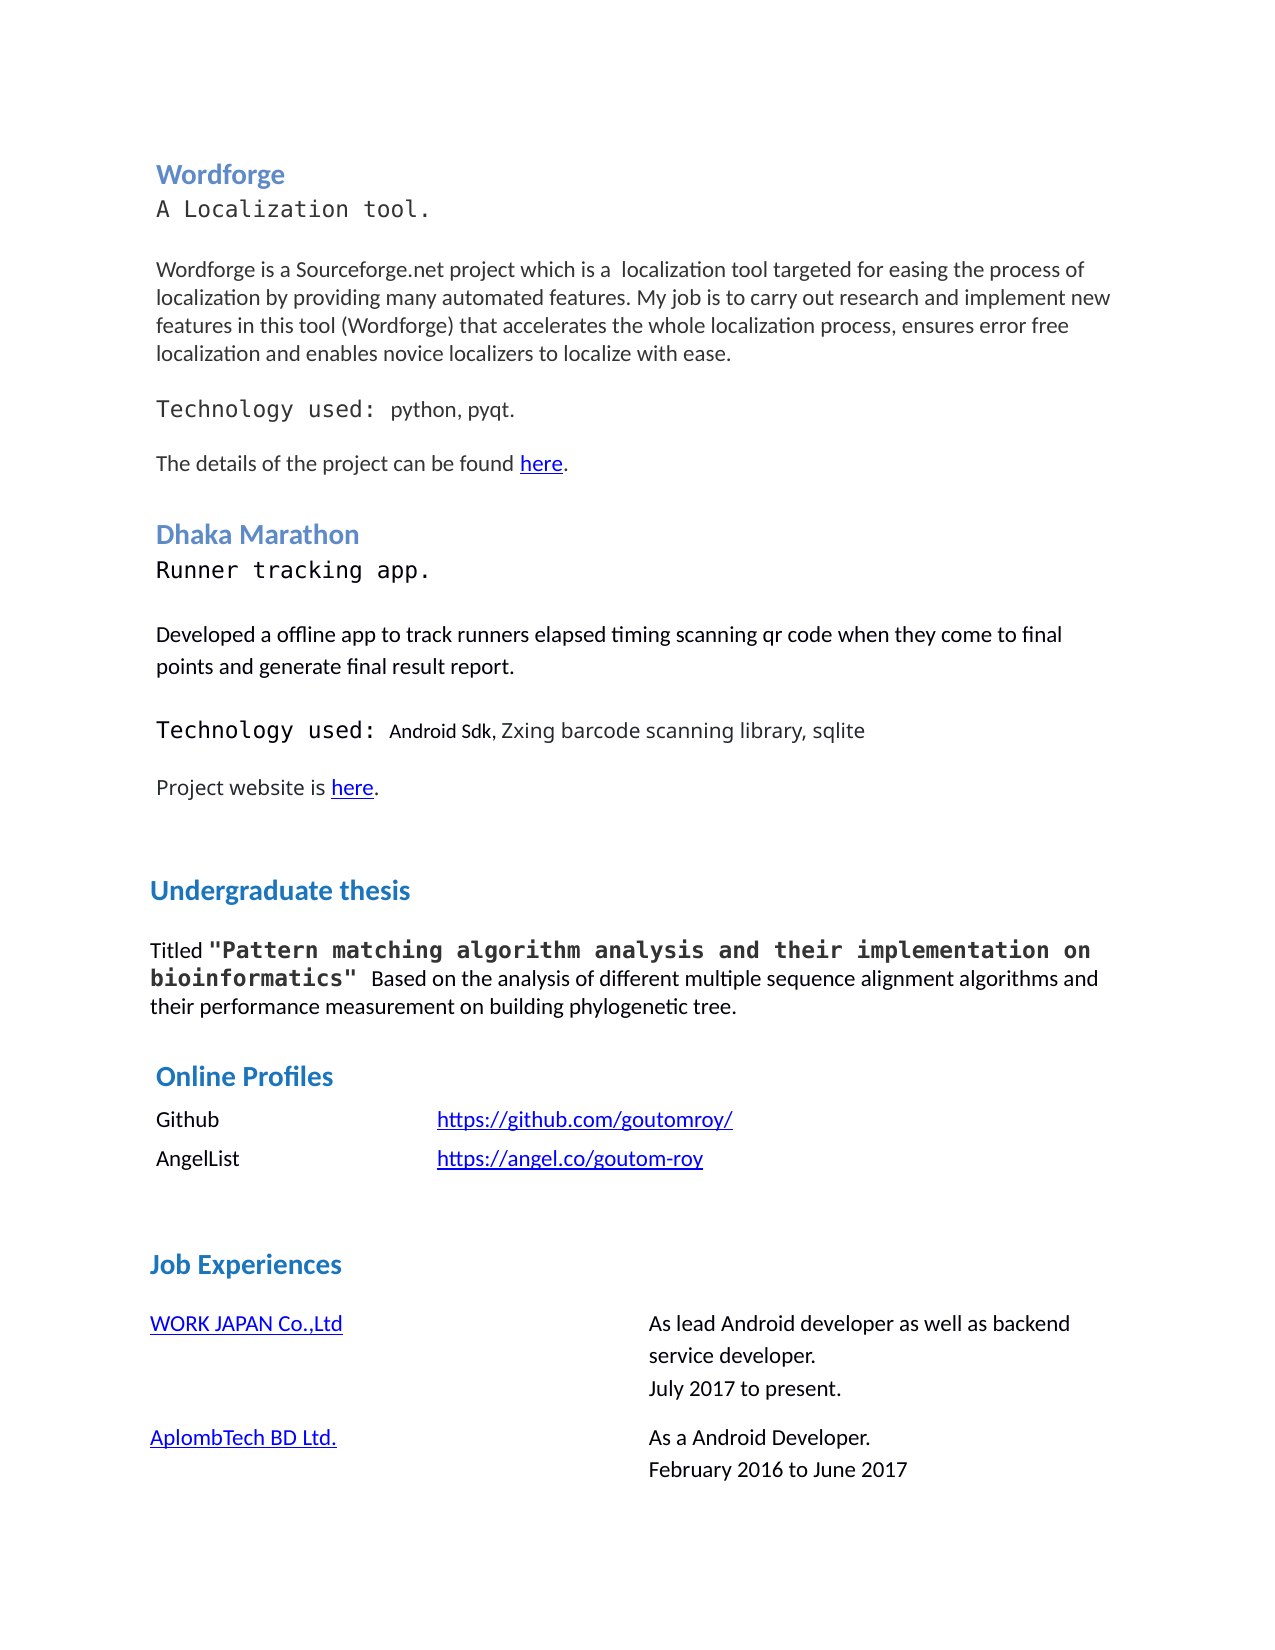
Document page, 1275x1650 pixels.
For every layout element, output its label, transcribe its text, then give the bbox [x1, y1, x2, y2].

table_header Undergraduate thesis [138, 872, 1136, 936]
table_header Online Profiles [150, 1052, 1125, 1099]
table_cell Github [150, 1099, 431, 1138]
table_cell As lead Android developer as well as backend service developer. July 2017 to present. [637, 1310, 1136, 1423]
table_cell As a Android Developer. February 2016 to June 2017 [637, 1423, 1136, 1497]
table_cell https://angel.co/goutom-roy [431, 1139, 1125, 1178]
table_header Job Experiences [138, 1210, 1136, 1309]
table_cell AngelList [150, 1139, 431, 1178]
table_cell Titled "Pattern matching algorithm analysis and their implementation on bioinformatics" Based on the analysis of different multiple sequence alignment algorithms and their performance measurement on building phylogenetic tree. [138, 936, 1136, 1020]
table_cell Wordforge A Localization tool. Wordforge is a Sourceforge.net project which is a localization tool targeted for easing the process of localization by providing many automated features. My job is to carry out research and implement new features in this tool (Wordforge) that accelerates the whole localization process, ensures error free localization and enables novice localizers to localize with ease. Technology used: python, pyqt. The details of the project can be found here. [150, 150, 1125, 511]
table_cell AplombTech BD Ltd. [138, 1423, 637, 1497]
table_cell https://github.com/goutomroy/ [431, 1099, 1125, 1138]
table_cell Dhaka Marathon Runner tracking app. Developed a offline app to track runners elapsed timing scanning qr code when they come to final points and generate final result report. Technology used: Android Sdk, Zxing barcode scanning library, sqlite Project website is here. [150, 511, 1125, 808]
table_cell WORK JAPAN Co.,Ltd [138, 1310, 637, 1423]
